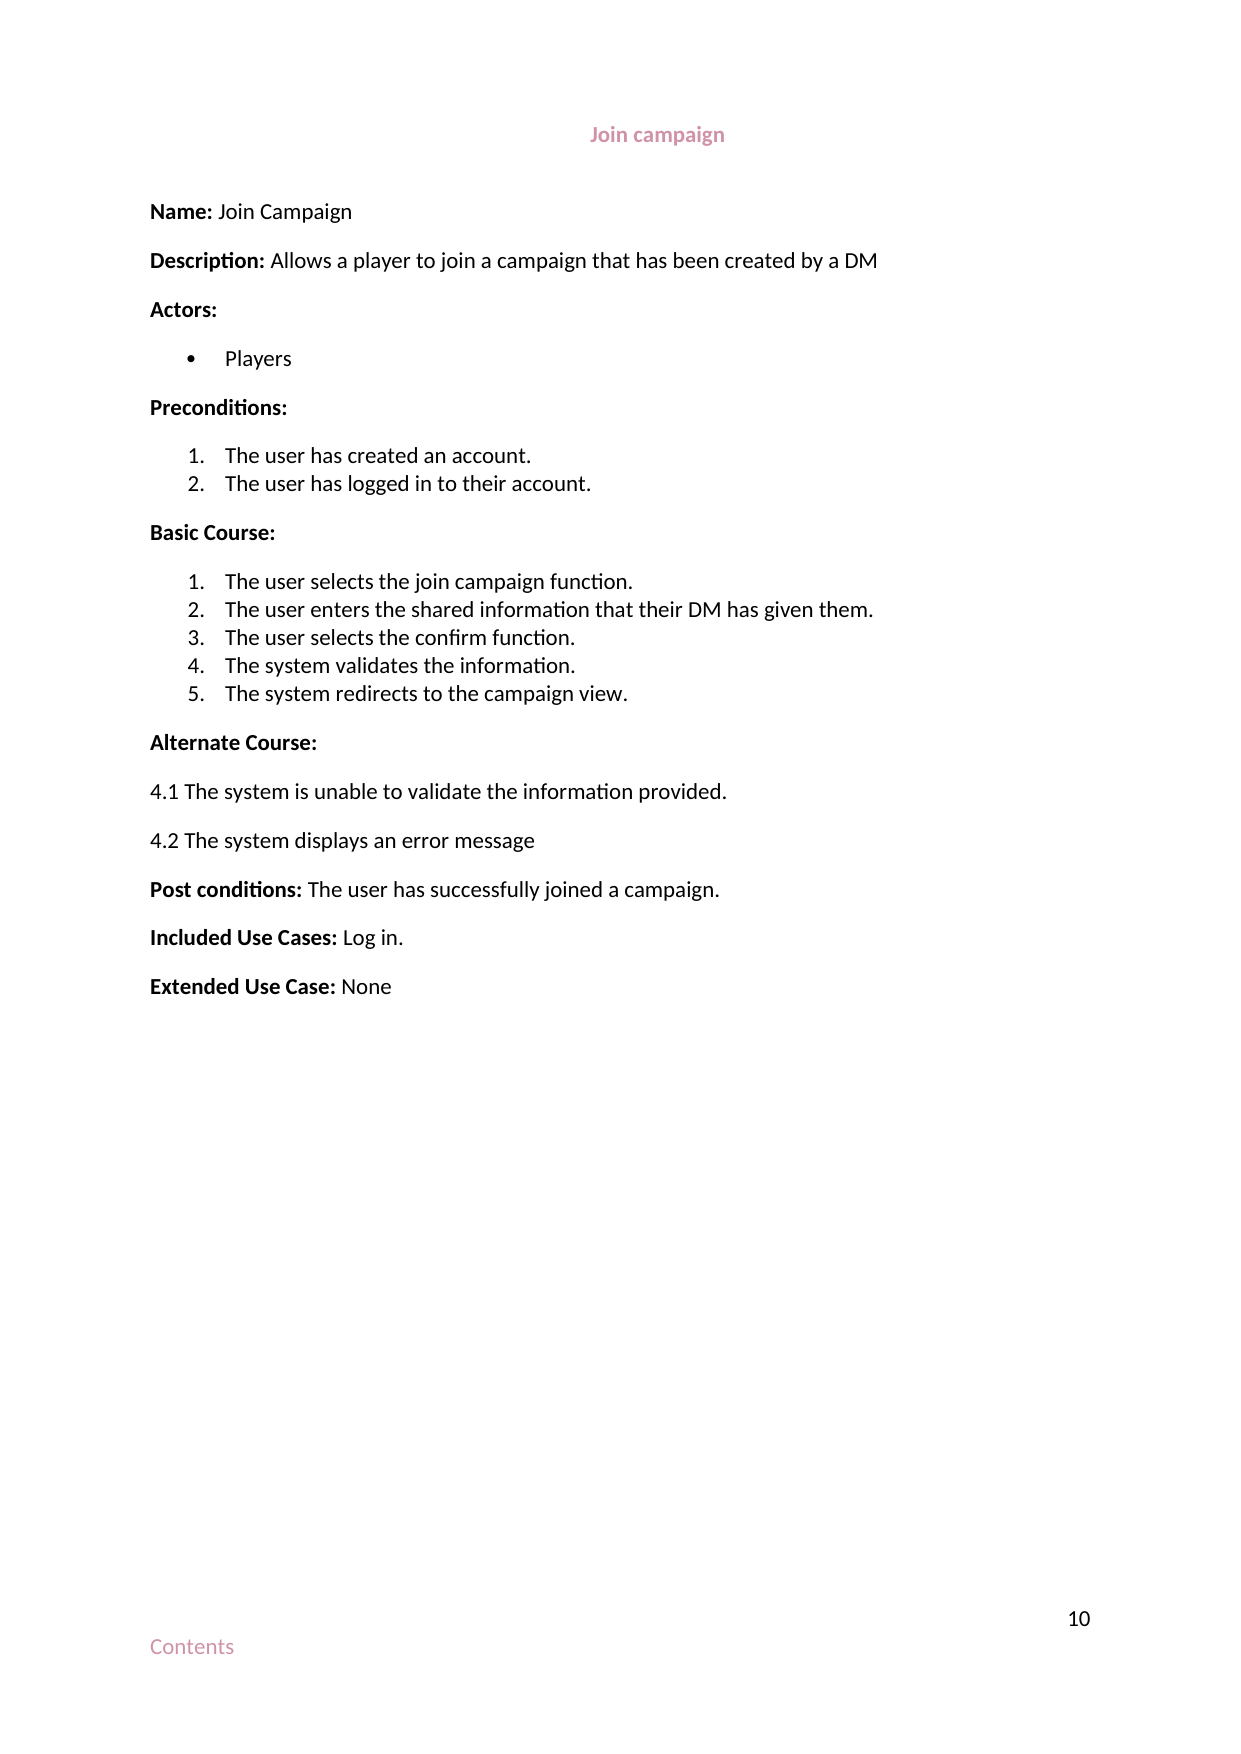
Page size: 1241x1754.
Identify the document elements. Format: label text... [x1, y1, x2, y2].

text 4.1 The system is unable to validate the information provided. [150, 777, 1090, 805]
text Basic Course: [150, 518, 1090, 546]
list The user selects the join campaign function. [187, 567, 1090, 595]
text Join campaign [225, 120, 1090, 148]
list Players [187, 344, 1090, 372]
text 4.2 The system displays an error message [150, 826, 1090, 854]
list The system redirects to the campaign view. [187, 679, 1090, 707]
text Description: Allows a player to join a campaign that has been created by a DM [150, 246, 1090, 274]
list The system validates the information. [187, 651, 1090, 679]
text Name: Join Campaign [150, 197, 1090, 225]
text Extended Use Case: None [150, 972, 1090, 1000]
list The user has logged in to their account. [187, 469, 1090, 497]
text Actors: [150, 295, 1090, 323]
text Post conditions: The user has successfully joined a campaign. [150, 875, 1090, 903]
list The user has created an account. [187, 441, 1090, 469]
list The user selects the confirm function. [187, 623, 1090, 651]
text Preconditions: [150, 393, 1090, 421]
list The user enters the shared information that their DM has given them. [187, 595, 1090, 623]
text Alternate Course: [150, 728, 1090, 756]
text Included Use Cases: Log in. [150, 923, 1090, 952]
